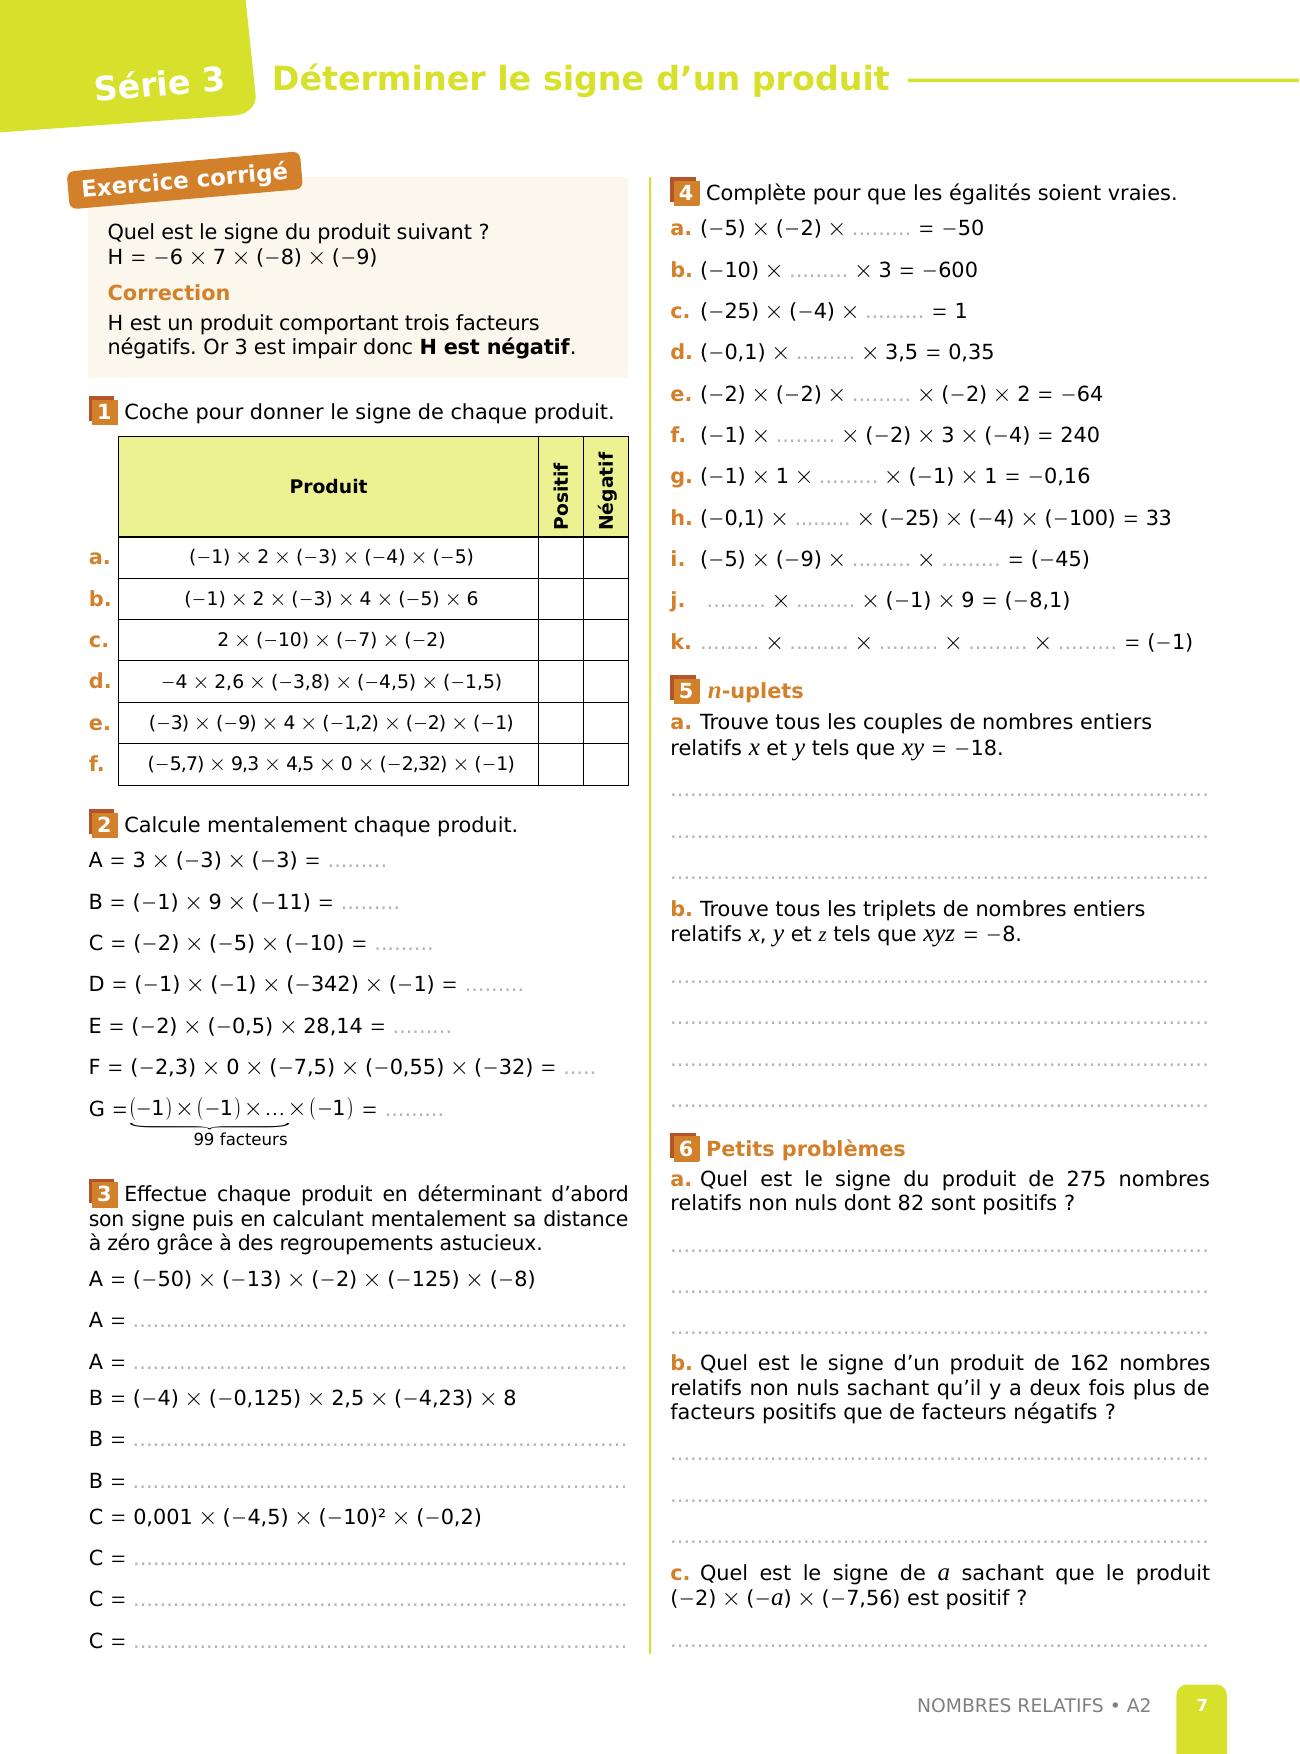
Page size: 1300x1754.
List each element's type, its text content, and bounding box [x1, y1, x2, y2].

text C  [88, 1612, 629, 1653]
table_cell (─3) × (─9) × 4 × (─1,2) × (─2) × (─1) [119, 703, 538, 743]
text A  [88, 1291, 629, 1333]
list A  3 × (─3) × (─3)  ......... [88, 843, 635, 873]
subtitle Complète pour que les égalités soient vraies. [696, 177, 1211, 205]
table_cell [89, 619, 118, 660]
text Quel est le signe du produit suivant ? H  ─6 × 7 × (─8) × (─9) [107, 220, 609, 269]
text Correction [107, 281, 609, 305]
table_header [89, 436, 118, 536]
table_cell ─4 × 2,6 × (─3,8) × (─4,5) × (─1,5) [119, 661, 538, 702]
text h est un produit comportant trois facteurs négatifs. Or 3 est impair donc H est négatif. [107, 311, 609, 359]
list D  (─1) × (─1) × (─342) × (─1)  ......... [88, 955, 635, 997]
table_cell [584, 620, 628, 660]
text A  [88, 1333, 629, 1374]
subtitle Petits problèmes [696, 1133, 1211, 1161]
list Trouve tous les triplets de nombres entiers relatifs x, y et z tels que xyz  ─8. [670, 896, 1211, 947]
list ......... × ......... × ......... × ......... × .........  (─1) [670, 613, 1211, 654]
table_cell (─1) × 2 × (─3) × (─4) × (─5) [119, 538, 538, 578]
table_cell [539, 620, 583, 660]
text E  (─2) × (─0,5) × 28,14  ......... [88, 997, 635, 1038]
list (─5) × (─2) × .........  ─50 [670, 205, 1211, 241]
table_cell [539, 579, 583, 619]
table_cell [584, 703, 628, 743]
table_header Positif [539, 437, 583, 536]
list (─10) × ......... × 3  ─600 [670, 241, 1211, 282]
list (─25) × (─4) × .........  1 [670, 282, 1211, 323]
text C  0,001 × (─4,5) × (─10)² × (─0,2) [88, 1505, 629, 1529]
table_cell [89, 702, 118, 743]
table_cell [89, 536, 118, 578]
table_cell (─5,7) × 9,3 × 4,5 × 0 × (─2,32) × (─1) [119, 744, 538, 784]
table_cell [89, 578, 118, 619]
list (─1) × 1 × ......... × (─1) × 1  ─0,16 [670, 447, 1211, 489]
subtitle n-uplets [696, 675, 1211, 703]
subtitle Calcule mentalement chaque produit. [114, 809, 629, 837]
text B  [88, 1452, 629, 1493]
subtitle Coche pour donner le signe de chaque produit. [114, 396, 629, 424]
table_cell [584, 538, 628, 578]
subtitle Effectue chaque produit en déterminant d’abord son signe puis en calculant mentalement sa distance à zéro grâce à des regroupements astucieux. [88, 1179, 629, 1255]
table_cell [584, 661, 628, 702]
table_cell [539, 661, 583, 702]
text B  (─4) × (─0,125) × 2,5 × (─4,23) × 8 [88, 1386, 629, 1410]
table_cell [539, 703, 583, 743]
list (─1) × ......... × (─2) × 3 × (─4)  240 [670, 406, 1211, 447]
table_cell [89, 743, 118, 784]
text G  ......... [88, 1097, 629, 1149]
table_cell (─1) × 2 × (─3) × 4 × (─5) × 6 [119, 579, 538, 619]
text C  [88, 1570, 629, 1612]
list B  (─1) × 9 × (─11)  ......... [88, 873, 635, 914]
text A  (─50) × (─13) × (─2) × (─125) × (─8) [88, 1267, 629, 1291]
text B  [88, 1410, 629, 1452]
text F  (─2,3) × 0 × (─7,5) × (─0,55) × (─32)  ..... [88, 1038, 635, 1079]
list Quel est le signe de a sachant que le produit (─2) × (─a) × (─7,56) est positif ? [670, 1560, 1211, 1611]
list (─0,1) × ......... × (─25) × (─4) × (─100)  33 [670, 489, 1211, 530]
table_cell 2 × (─10) × (─7) × (─2) [119, 620, 538, 660]
table_header Produit [119, 437, 538, 536]
list (─5) × (─9) × ......... × .........  (─45) [670, 530, 1211, 571]
table_header Négatif [584, 437, 628, 536]
text C  [88, 1529, 629, 1570]
list Quel est le signe d’un produit de 162 nombres relatifs non nuls sachant qu’il y a deux fois plus de facteurs positifs que de facteurs négatifs ? [670, 1351, 1211, 1424]
table_cell [89, 660, 118, 702]
table_cell [539, 538, 583, 578]
table_cell [584, 579, 628, 619]
list ......... × ......... × (─1) × 9  (─8,1) [670, 571, 1211, 613]
list C  (─2) × (─5) × (─10)  ......... [88, 914, 629, 955]
list (─0,1) × ......... × 3,5  0,35 [670, 323, 1211, 365]
table_cell [539, 744, 583, 784]
list Trouve tous les couples de nombres entiers relatifs x et y tels que xy  ─18. [670, 709, 1211, 760]
list Quel est le signe du produit de 275 nombres relatifs non nuls dont 82 sont positifs ? [670, 1167, 1211, 1216]
table_cell [584, 744, 628, 784]
list (─2) × (─2) × ......... × (─2) × 2  ─64 [670, 365, 1211, 406]
